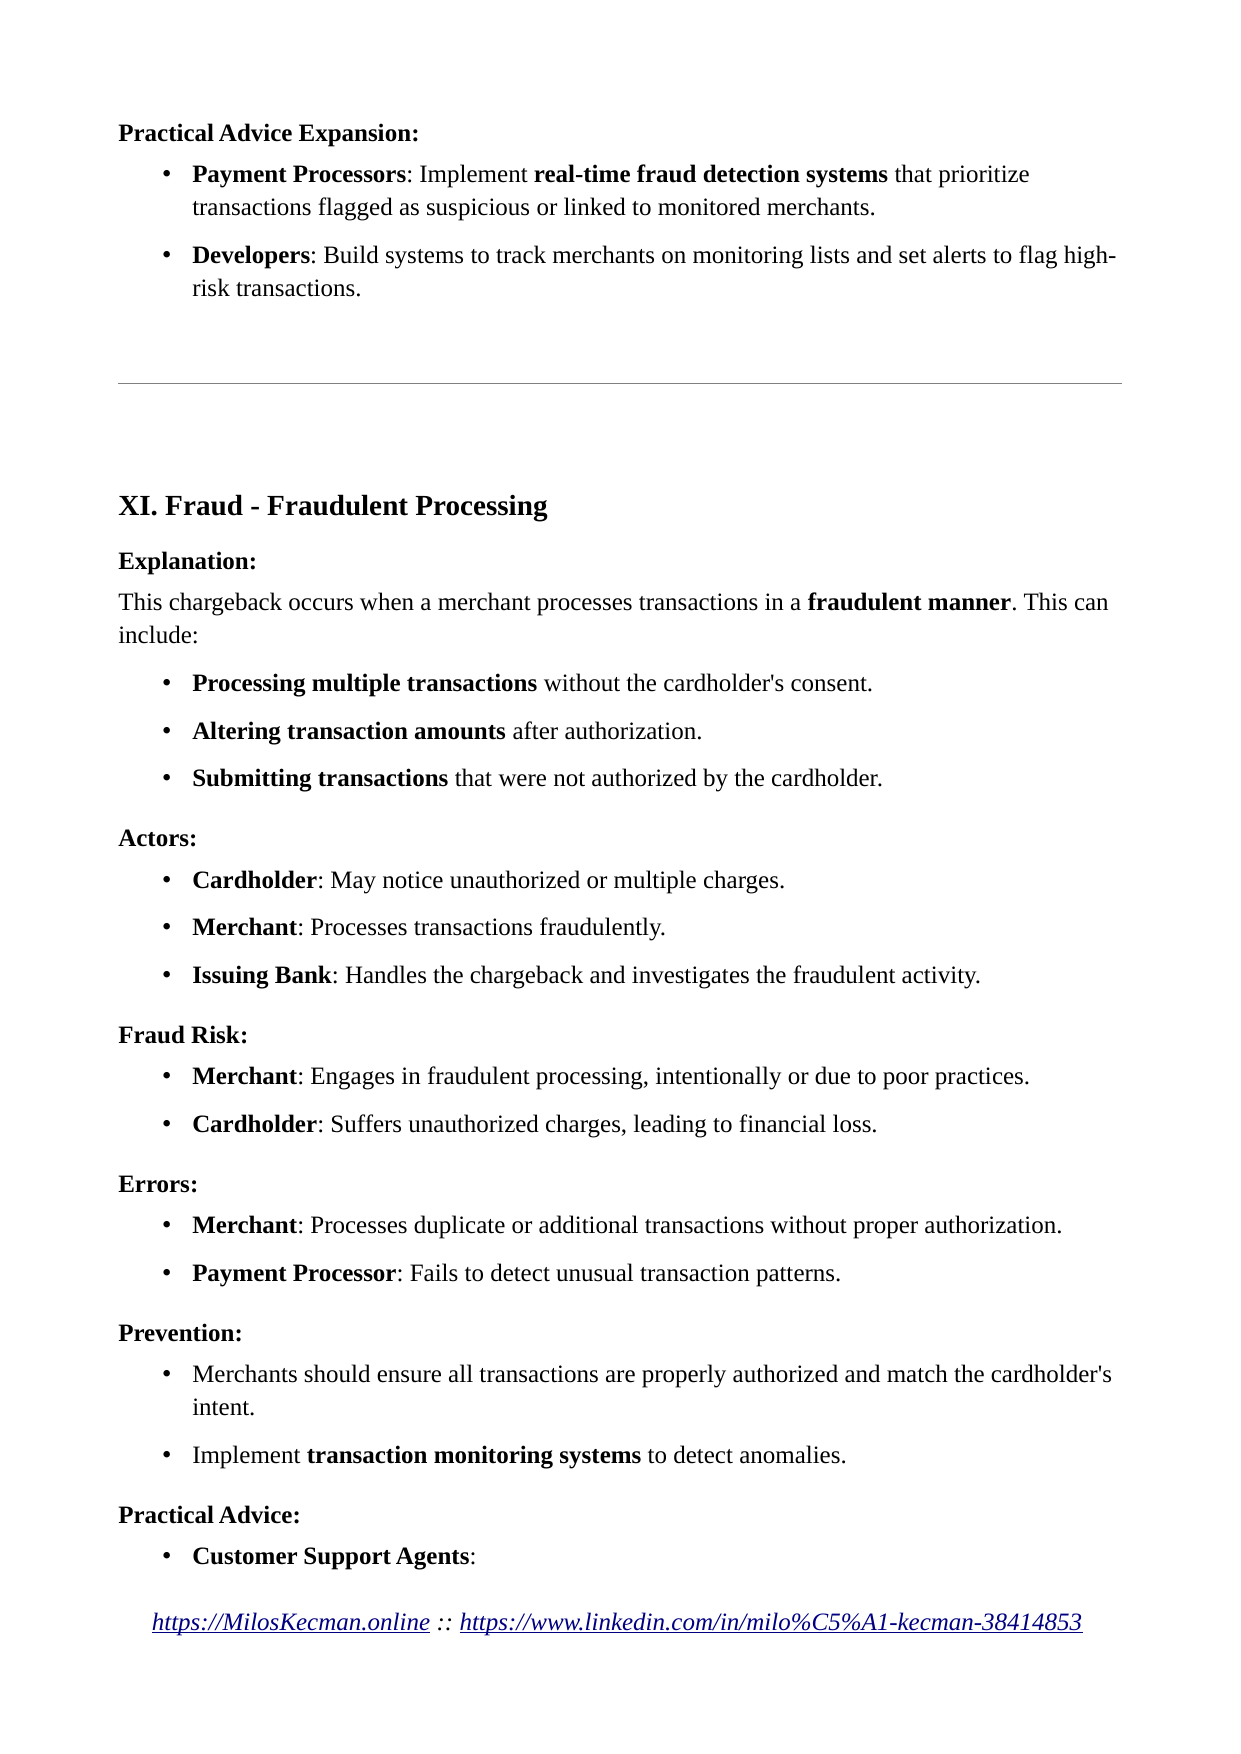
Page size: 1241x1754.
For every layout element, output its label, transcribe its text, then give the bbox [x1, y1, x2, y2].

list Issuing Bank: Handles the chargeback and investigates the fraudulent activity. [162, 960, 1122, 989]
list Merchant: Processes duplicate or additional transactions without proper authorization. [162, 1210, 1122, 1239]
subtitle Practical Advice: [118, 1500, 1122, 1529]
list Merchant: Engages in fraudulent processing, intentionally or due to poor practices. [162, 1061, 1122, 1090]
text This chargeback occurs when a merchant processes transactions in a fraudulent manner. This can include: [118, 587, 1122, 649]
list Processing multiple transactions without the cardholder's consent. [162, 668, 1122, 697]
list Submitting transactions that were not authorized by the cardholder. [162, 763, 1122, 792]
subtitle Actors: [118, 823, 1122, 852]
subtitle XI. Fraud - Fraudulent Processing [118, 488, 1122, 521]
list Merchant: Processes transactions fraudulently. [162, 912, 1122, 941]
list Customer Support Agents: [162, 1541, 1122, 1570]
list Altering transaction amounts after authorization. [162, 716, 1122, 744]
list Payment Processors: Implement real-time fraud detection systems that prioritize transactions flagged as suspicious or linked to monitored merchants. [162, 159, 1122, 221]
subtitle Fraud Risk: [118, 1020, 1122, 1049]
subtitle Prevention: [118, 1318, 1122, 1347]
list Cardholder: Suffers unauthorized charges, leading to financial loss. [162, 1109, 1122, 1138]
subtitle Explanation: [118, 546, 1122, 575]
list Merchants should ensure all transactions are properly authorized and match the cardholder's intent. [162, 1359, 1122, 1421]
subtitle Practical Advice Expansion: [118, 118, 1122, 147]
list Developers: Build systems to track merchants on monitoring lists and set alerts to flag high-risk transactions. [162, 240, 1122, 302]
list Payment Processor: Fails to detect unusual transaction patterns. [162, 1258, 1122, 1287]
list Cardholder: May notice unauthorized or multiple charges. [162, 865, 1122, 893]
subtitle Errors: [118, 1169, 1122, 1198]
list Implement transaction monitoring systems to detect anomalies. [162, 1440, 1122, 1468]
